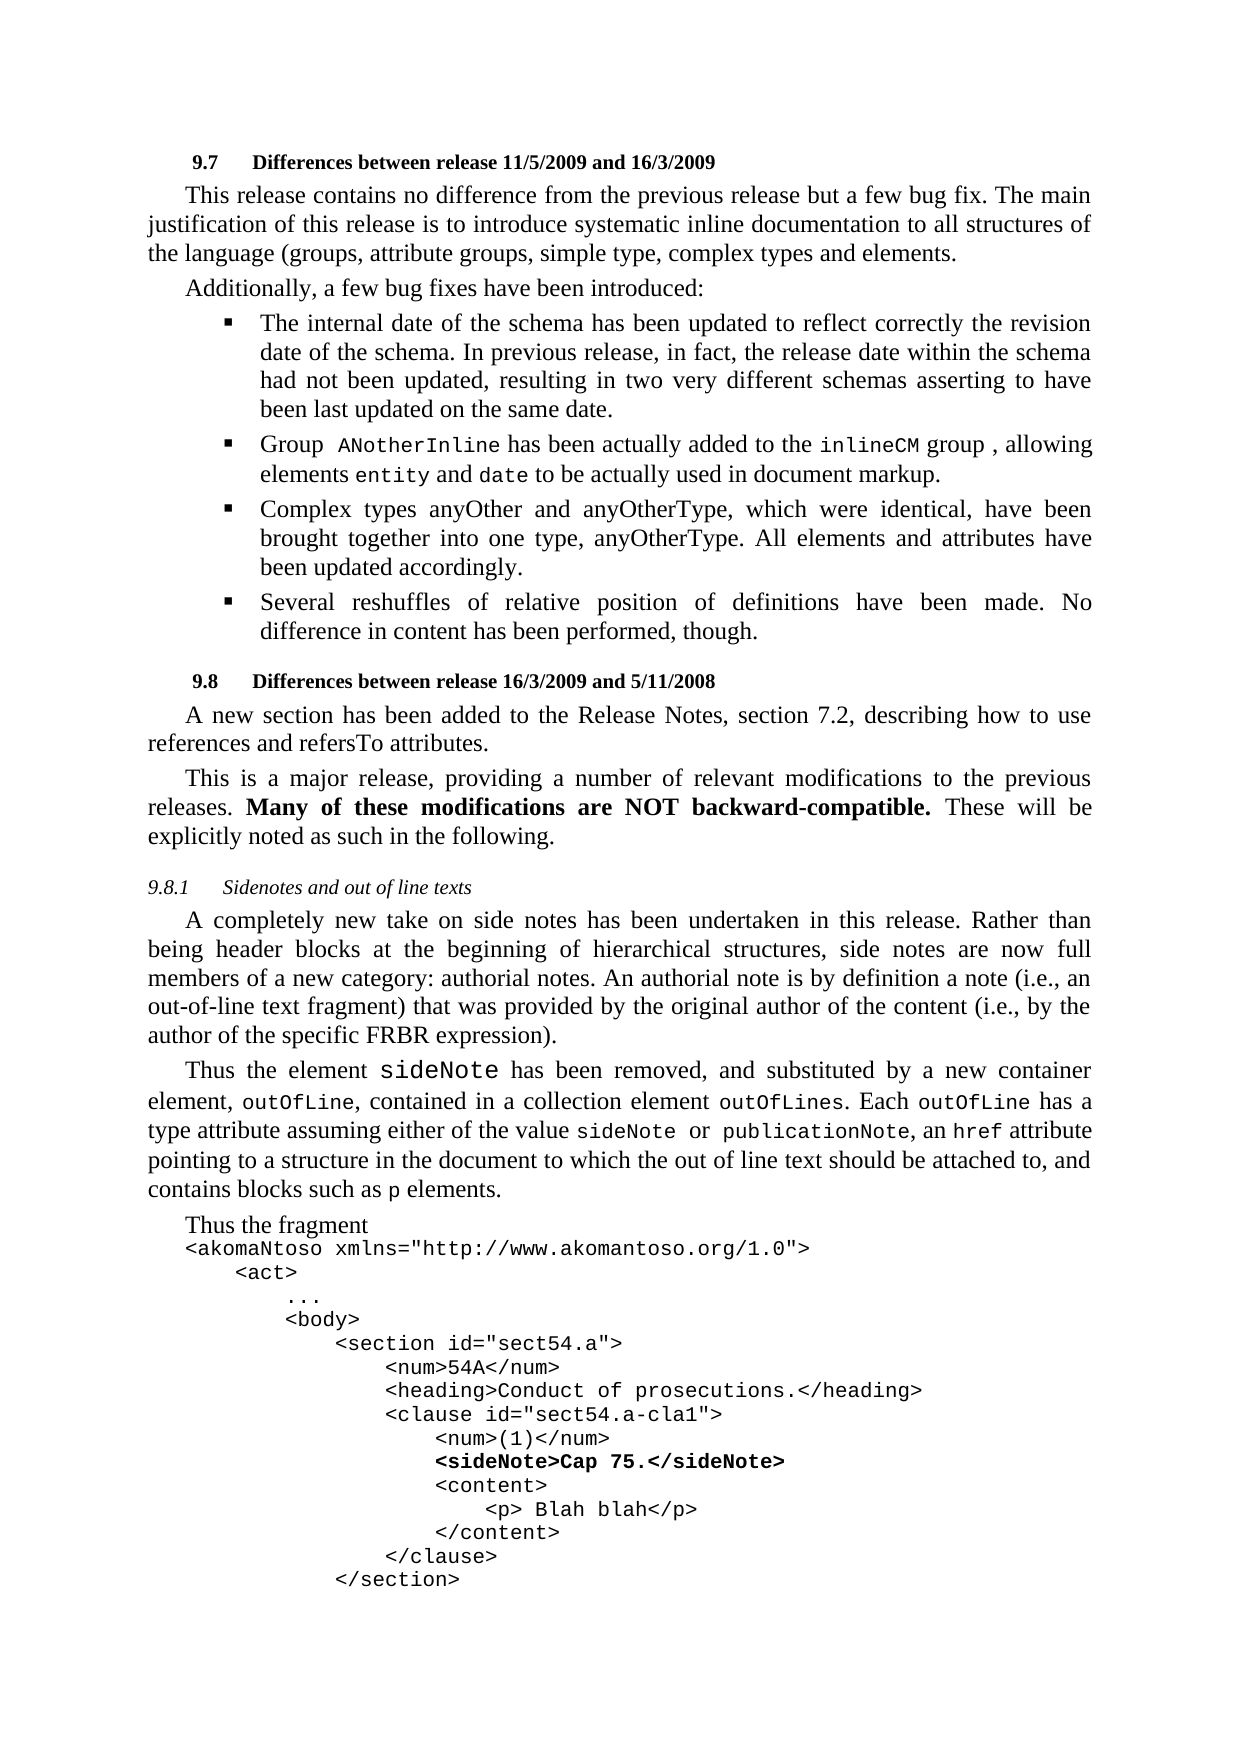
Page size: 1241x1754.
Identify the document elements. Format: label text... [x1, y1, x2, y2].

subtitle Differences between release 16/3/2009 and 5/11/2008 [192, 669, 1092, 693]
text <heading>Conduct of prosecutions.</heading> [148, 1380, 1092, 1404]
subtitle Sidenotes and out of line texts [148, 875, 1092, 899]
list The internal date of the schema has been updated to reflect correctly the revision date of the schema. In previous release, in fact, the release date within the schema had not been updated, resulting in two very different schemas asserting to have been last updated on the same date. [222, 308, 1092, 423]
text This release contains no difference from the previous release but a few bug fix. The main justification of this release is to introduce systematic inline documentation to all structures of the language (groups, attribute groups, simple type, complex types and elements. [148, 180, 1092, 267]
list Several reshuffles of relative position of definitions have been made. No difference in content has been performed, though. [222, 587, 1092, 644]
text <act> [148, 1262, 1092, 1286]
text Thus the fragment [148, 1210, 1092, 1238]
text </content> [148, 1522, 1092, 1546]
text <p> Blah blah</p> [148, 1498, 1092, 1522]
text <num>54A</num> [148, 1357, 1092, 1380]
text <content> [148, 1475, 1092, 1498]
text <akomaNtoso xmlns="http://www.akomantoso.org/1.0"> [148, 1238, 1092, 1262]
text ... [148, 1286, 1092, 1309]
text A completely new take on side notes has been undertaken in this release. Rather than being header blocks at the beginning of hierarchical structures, side notes are now full members of a new category: authorial notes. An authorial note is by definition a note (i.e., an out-of-line text fragment) that was provided by the original author of the content (i.e., by the author of the specific FRBR expression). [148, 905, 1092, 1049]
text Thus the element sideNote has been removed, and substituted by a new container element, outOfLine, contained in a collection element outOfLines. Each outOfLine has a type attribute assuming either of the value sideNote or publicationNote, an href attribute pointing to a structure in the document to which the out of line text should be attached to, and contains blocks such as p elements. [148, 1055, 1092, 1203]
text </clause> [148, 1546, 1092, 1569]
list Group ANotherInline has been actually added to the inlineCM group , allowing elements entity and date to be actually used in document markup. [222, 429, 1092, 488]
text <num>(1)</num> [148, 1428, 1092, 1451]
subtitle Differences between release 11/5/2009 and 16/3/2009 [192, 150, 1092, 174]
text Additionally, a few bug fixes have been introduced: [148, 273, 1092, 302]
list Complex types anyOther and anyOtherType, which were identical, have been brought together into one type, anyOtherType. All elements and attributes have been updated accordingly. [222, 494, 1092, 581]
text A new section has been added to the Release Notes, section 7.2, describing how to use references and refersTo attributes. [148, 700, 1092, 757]
text </section> [148, 1569, 1092, 1593]
text <section id="sect54.a"> [148, 1333, 1092, 1357]
text <sideNote>Cap 75.</sideNote> [148, 1451, 1092, 1475]
text This is a major release, providing a number of relevant modifications to the previous releases. Many of these modifications are NOT backward-compatible. These will be explicitly noted as such in the following. [148, 763, 1092, 850]
text <body> [148, 1309, 1092, 1333]
text <clause id="sect54.a-cla1"> [148, 1404, 1092, 1428]
